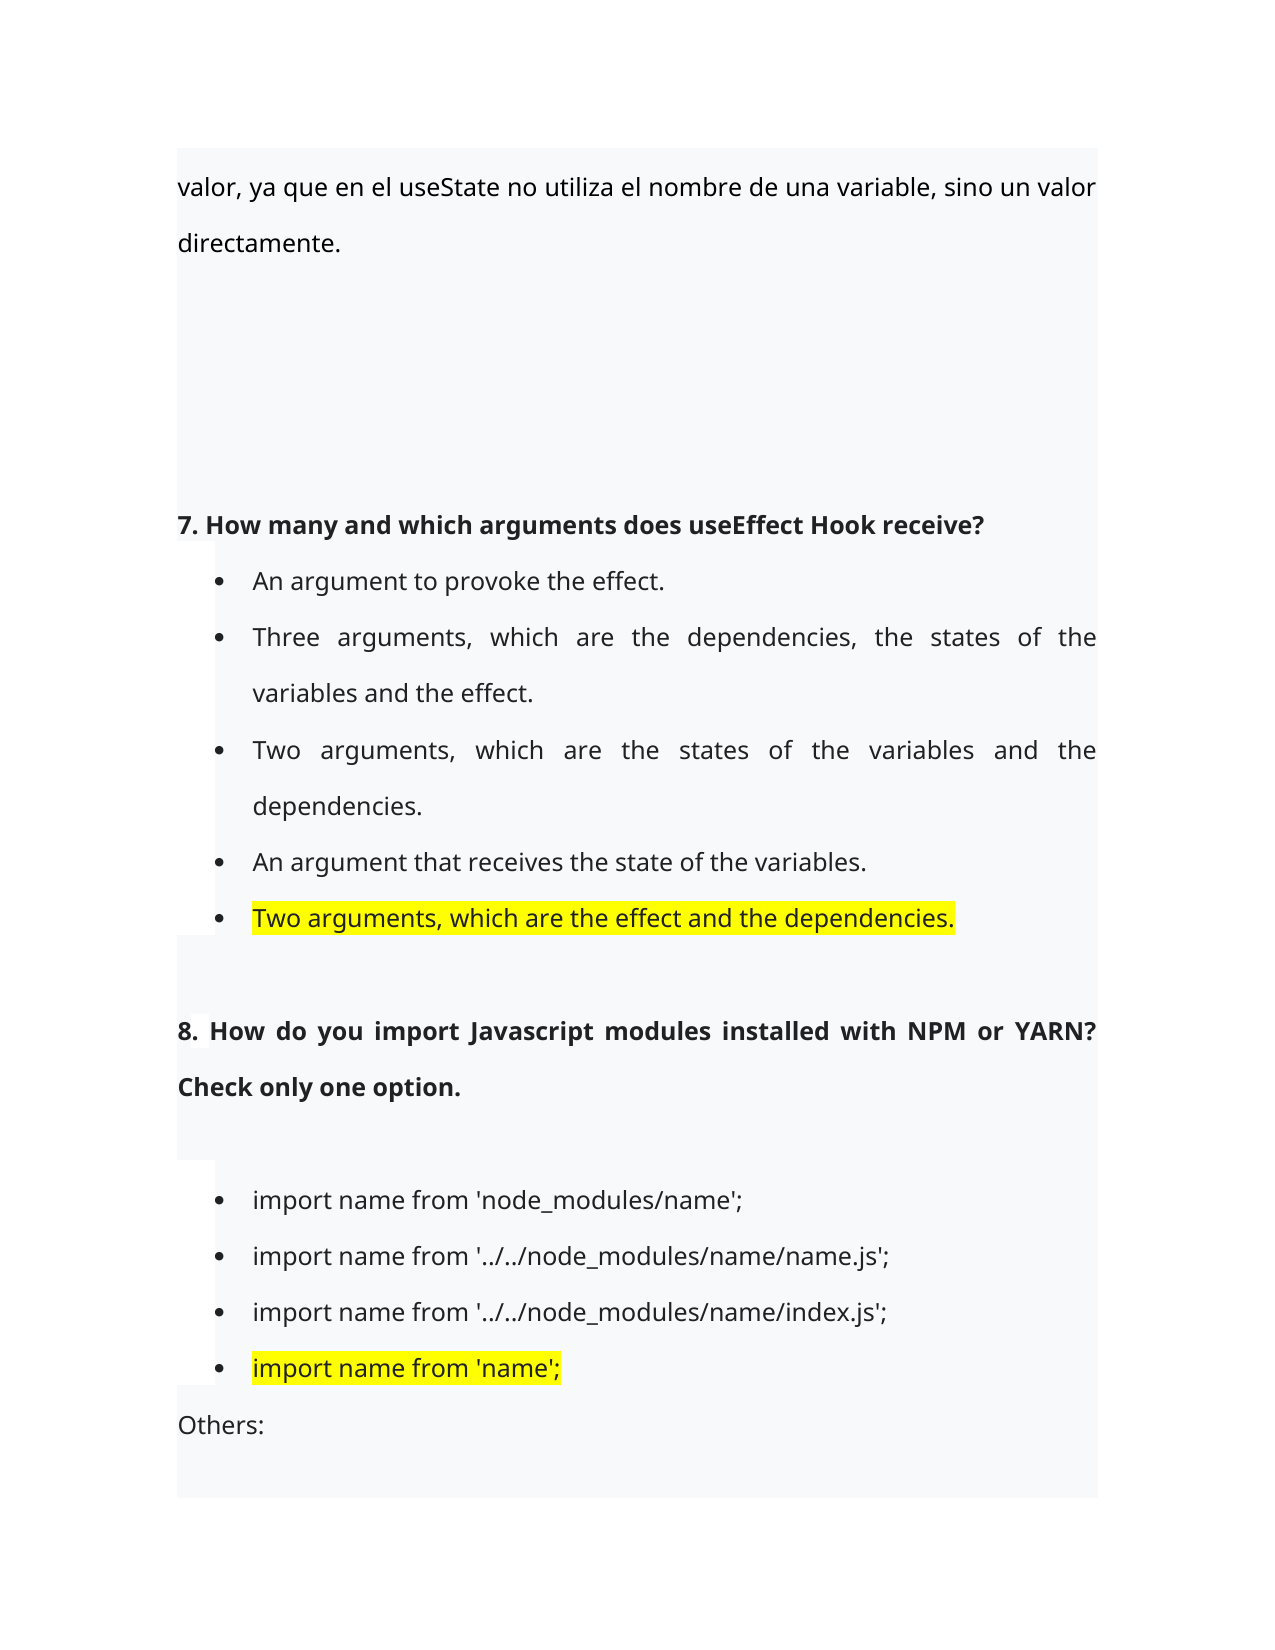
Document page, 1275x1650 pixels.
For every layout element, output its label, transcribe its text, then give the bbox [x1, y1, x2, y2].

text 7. How many and which arguments does useEffect Hook receive? [177, 485, 1098, 541]
list import name from '../../node_modules/name/index.js'; [215, 1273, 1098, 1329]
text valor, ya que en el useState no utiliza el nombre de una variable, sino un valor directamente. [177, 148, 1098, 260]
list import name from 'node_modules/name'; [215, 1160, 1098, 1216]
list Three arguments, which are the dependencies, the states of the variables and the effect. [215, 598, 1098, 710]
list Two arguments, which are the effect and the dependencies. [215, 879, 1098, 935]
list An argument to provoke the effect. [215, 541, 1098, 598]
text Others: [177, 1385, 1098, 1441]
text 8. How do you import Javascript modules installed with NPM or YARN? Check only one option. [177, 991, 1098, 1104]
list Two arguments, which are the states of the variables and the dependencies. [215, 710, 1098, 823]
list import name from 'name'; [215, 1329, 1098, 1385]
list An argument that receives the state of the variables. [215, 823, 1098, 879]
list import name from '../../node_modules/name/name.js'; [215, 1216, 1098, 1273]
